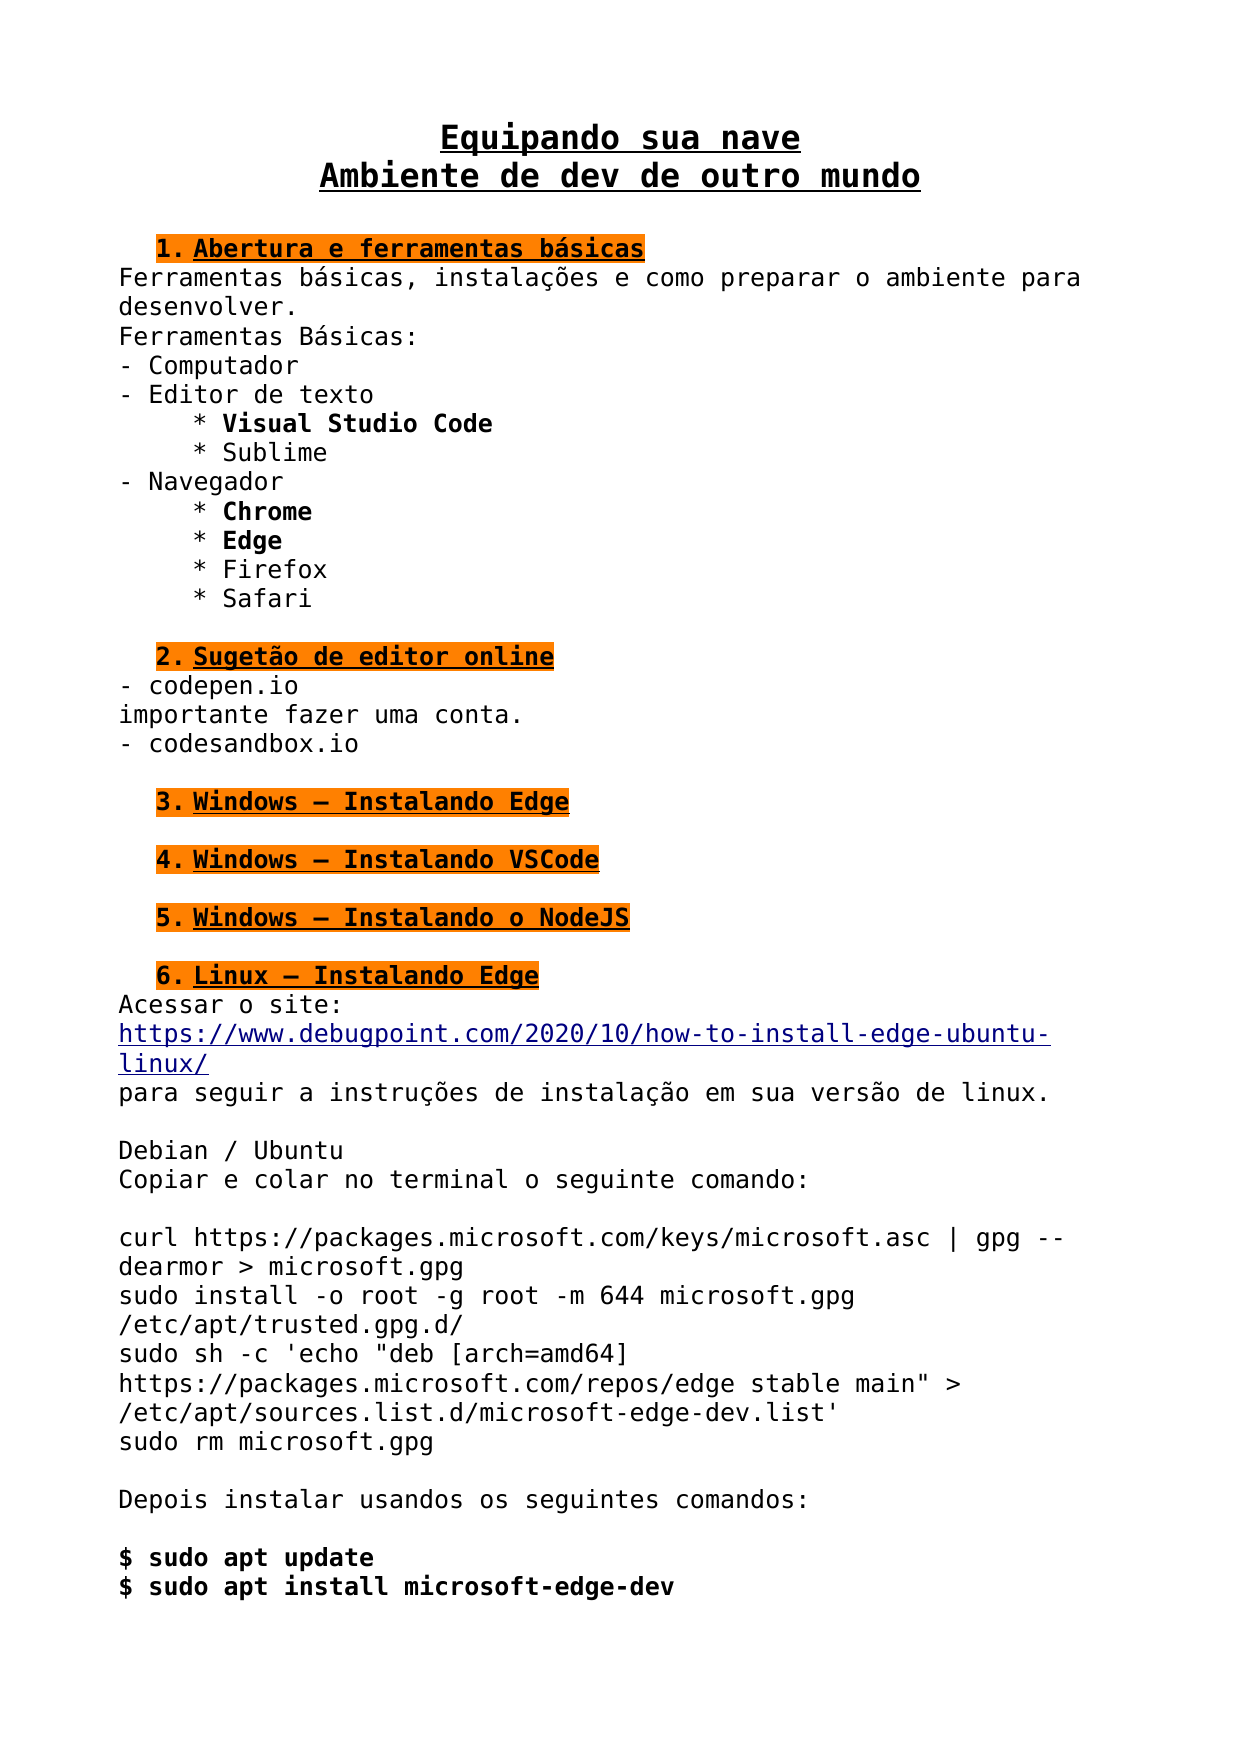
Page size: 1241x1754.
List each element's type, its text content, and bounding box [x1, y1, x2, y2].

text Ferramentas Básicas: [118, 322, 1122, 351]
text sudo rm microsoft.gpg [118, 1427, 1122, 1456]
text Depois instalar usandos os seguintes comandos: [118, 1485, 1122, 1514]
list Sugetão de editor online [193, 642, 1122, 671]
list Windows – Instalando o NodeJS [193, 903, 1122, 932]
list Linux – Instalando Edge [193, 961, 1122, 990]
text * Sublime [118, 438, 1122, 467]
text importante fazer uma conta. [118, 700, 1122, 729]
text - Editor de texto [118, 380, 1122, 409]
list Windows – Instalando Edge [156, 787, 1122, 817]
text - codesandbox.io [118, 729, 1122, 759]
text - Computador [118, 351, 1122, 380]
text $ sudo apt update [118, 1543, 1122, 1572]
text * Visual Studio Code [118, 409, 1122, 438]
text sudo install -o root -g root -m 644 microsoft.gpg /etc/apt/trusted.gpg.d/ [118, 1281, 1122, 1339]
list Windows – Instalando VSCode [193, 845, 1122, 874]
text * Firefox [118, 555, 1122, 584]
text Acessar o site: [118, 990, 1122, 1019]
text $ sudo apt install microsoft-edge-dev [118, 1572, 1122, 1601]
text sudo sh -c 'echo "deb [arch=amd64] https://packages.microsoft.com/repos/edge stable main" > /etc/apt/sources.list.d/microsoft-edge-dev.list' [118, 1339, 1122, 1427]
text curl https://packages.microsoft.com/keys/microsoft.asc | gpg --dearmor > microsoft.gpg [118, 1223, 1122, 1281]
text - Navegador [118, 467, 1122, 497]
text Copiar e colar no terminal o seguinte comando: [118, 1165, 1122, 1194]
text para seguir a instruções de instalação em sua versão de linux. [118, 1078, 1122, 1107]
text Ambiente de dev de outro mundo [118, 157, 1122, 196]
text https://www.debugpoint.com/2020/10/how-to-install-edge-ubuntu-linux/ [118, 1019, 1122, 1078]
text - codepen.io [118, 671, 1122, 700]
text Debian / Ubuntu [118, 1136, 1122, 1165]
text * Safari [118, 584, 1122, 613]
text Equipando sua nave [118, 118, 1122, 157]
text * Chrome [118, 497, 1122, 526]
list Abertura e ferramentas básicas [193, 234, 1122, 263]
text Ferramentas básicas, instalações e como preparar o ambiente para desenvolver. [118, 263, 1122, 322]
text * Edge [118, 526, 1122, 555]
